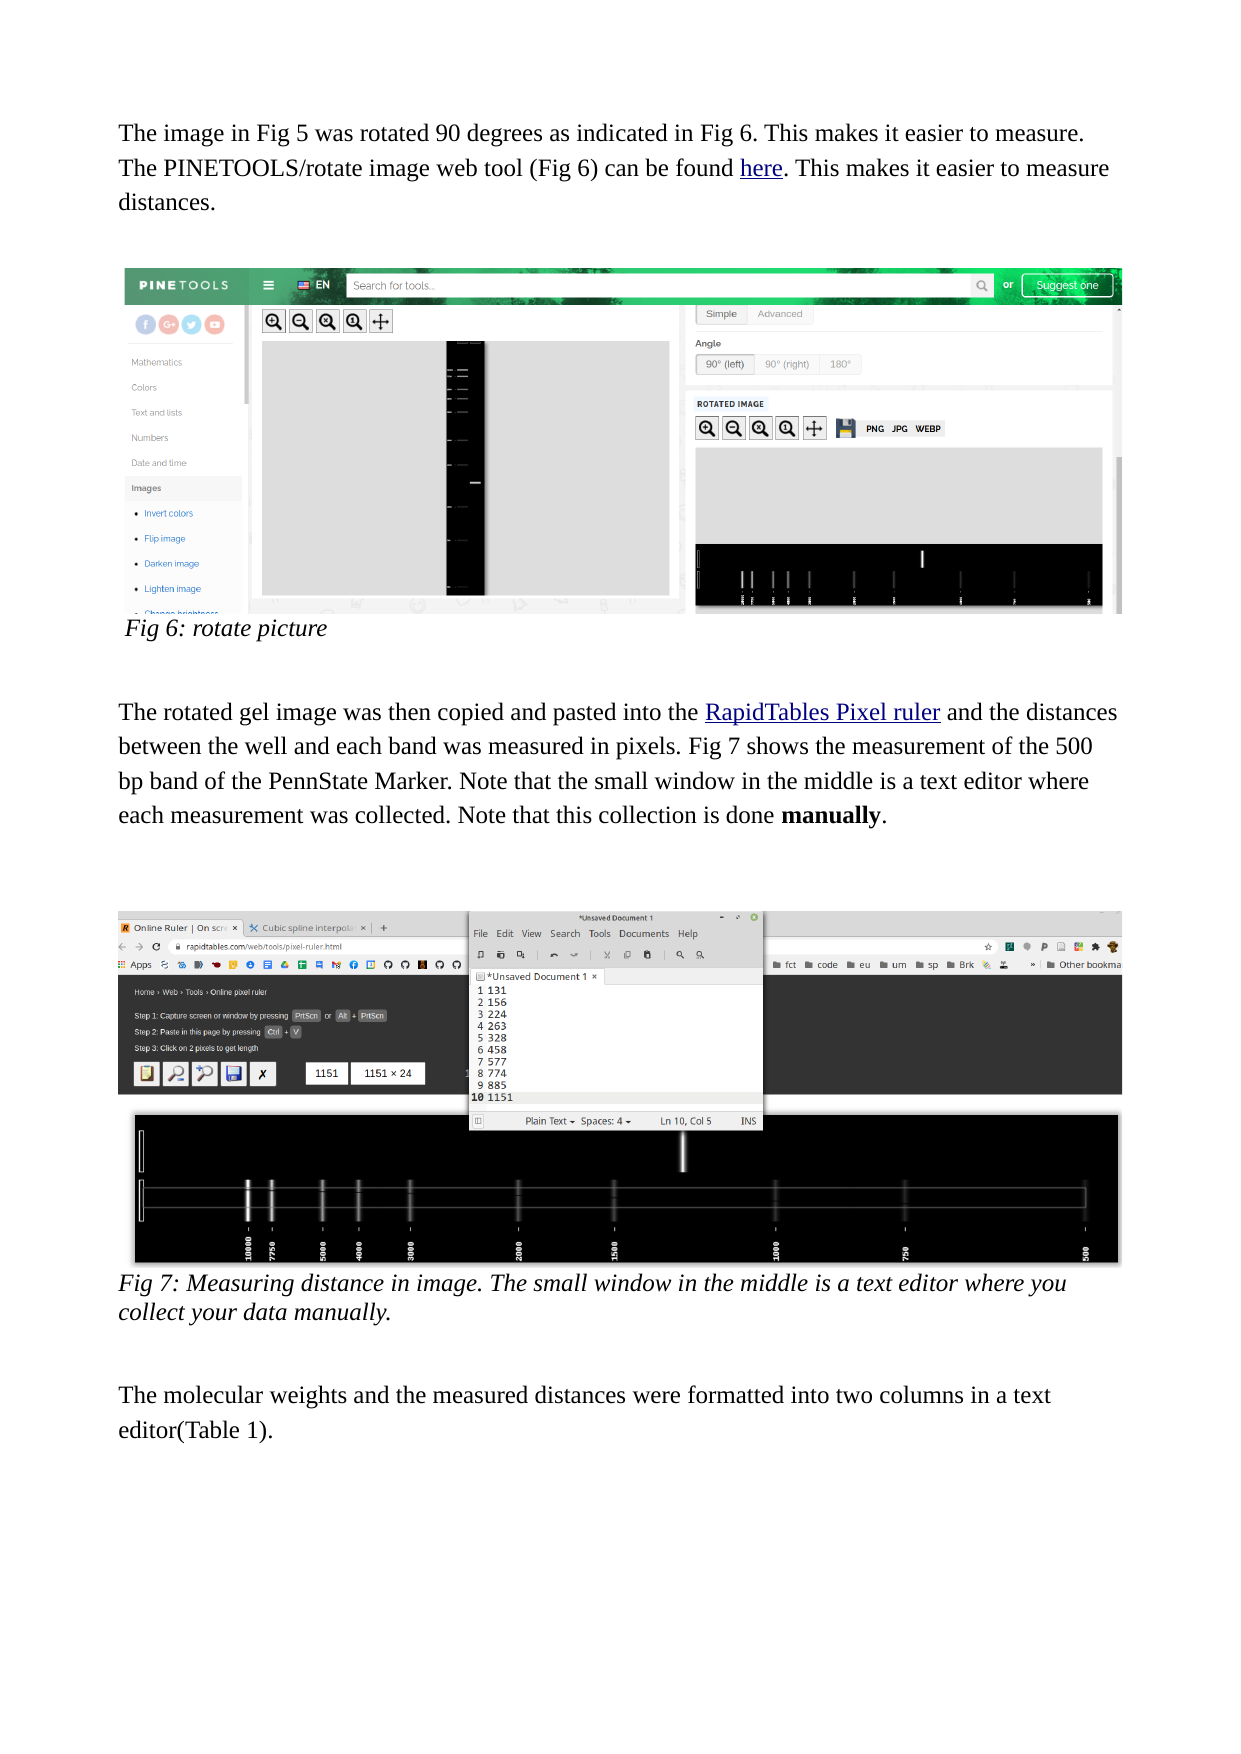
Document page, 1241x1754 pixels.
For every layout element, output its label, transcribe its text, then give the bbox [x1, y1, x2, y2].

text The molecular weights and the measured distances were formatted into two columns in a text editor(Table 1). [118, 1380, 1122, 1443]
text The image in Fig 5 was rotated 90 degrees as indicated in Fig 6. This makes it easier to measure. The PINETOOLS/rotate image web tool (Fig 6) can be found here. This makes it easier to measure distances. [118, 118, 1122, 216]
text The rotated gel image was then copied and pasted into the RapidTables Pixel ruler and the distances between the well and each band was measured in pixels. Fig 7 shows the measurement of the 500 bp band of the PennState Marker. Note that the small window in the middle is a text editor where each measurement was collected. Note that this collection is done manually. [118, 697, 1122, 829]
picture [118, 911, 1123, 1268]
picture [124, 268, 1123, 614]
text Fig 6: rotate picture [124, 614, 1122, 642]
text Fig 7: Measuring distance in image. The small window in the middle is a text editor where you collect your data manually. [118, 1268, 1122, 1326]
